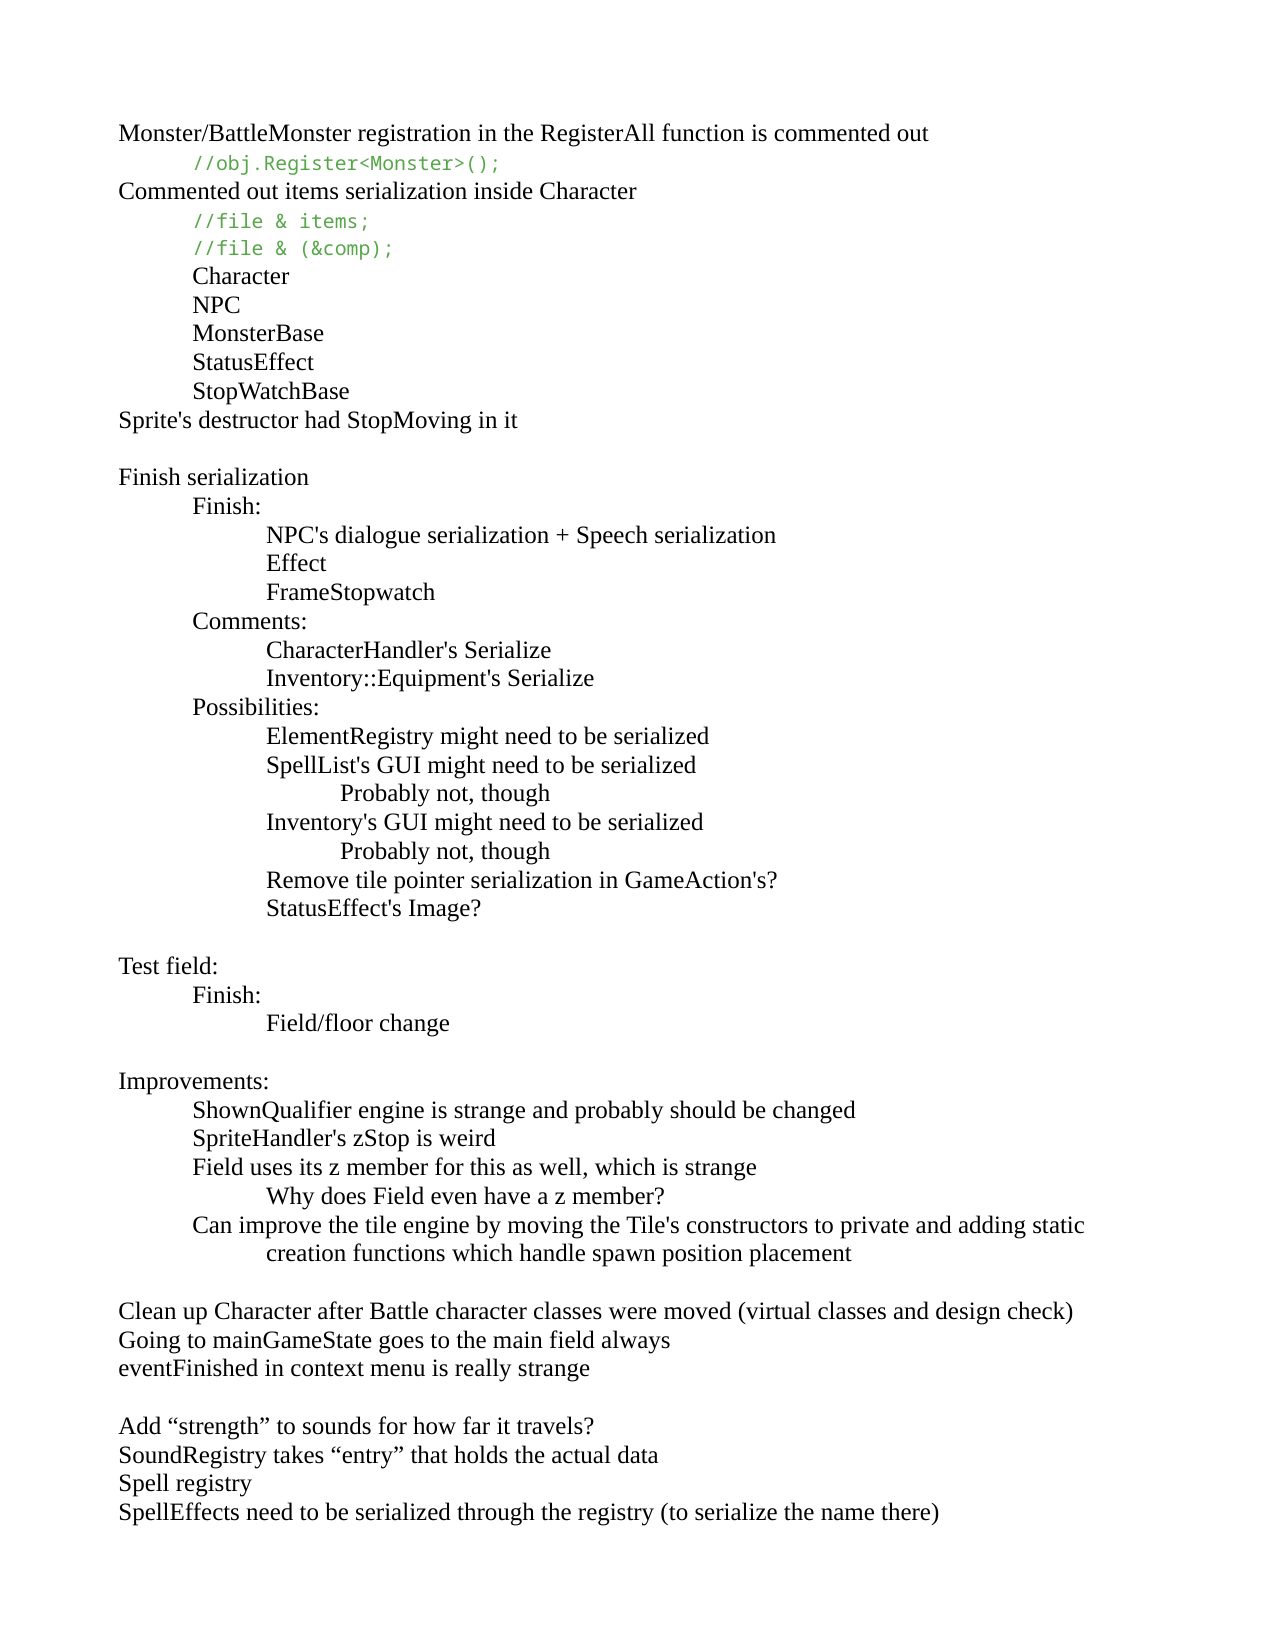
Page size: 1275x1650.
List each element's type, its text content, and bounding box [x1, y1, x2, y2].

text //obj.Register<Monster>(); [118, 147, 1157, 176]
text Can improve the tile engine by moving the Tile's constructors to private and adding static creation functions which handle spawn position placement [118, 1210, 1157, 1267]
text ShownQualifier engine is strange and probably should be changed [118, 1095, 1157, 1123]
text Possibilities: [118, 692, 1157, 721]
text Going to mainGameState goes to the main field always [118, 1325, 1157, 1353]
text Finish serialization [118, 462, 1157, 491]
text Field/floor change [118, 1008, 1157, 1037]
text Spell registry [118, 1468, 1157, 1497]
text MonsterBase [118, 318, 1157, 347]
text Finish: [118, 491, 1157, 520]
text StatusEffect's Image? [118, 893, 1157, 922]
text CharacterHandler's Serialize [118, 635, 1157, 663]
text Monster/BattleMonster registration in the RegisterAll function is commented out [118, 118, 1157, 147]
text Commented out items serialization inside Character [118, 176, 1157, 205]
text SpellList's GUI might need to be serialized [118, 750, 1157, 778]
text Probably not, though [118, 778, 1157, 807]
text ElementRegistry might need to be serialized [118, 721, 1157, 750]
text Inventory::Equipment's Serialize [118, 663, 1157, 692]
text Test field: [118, 951, 1157, 980]
text Finish: [118, 980, 1157, 1008]
text Sprite's destructor had StopMoving in it [118, 405, 1157, 433]
text StopWatchBase [118, 376, 1157, 405]
text Add “strength” to sounds for how far it travels? [118, 1411, 1157, 1440]
text Why does Field even have a z member? [118, 1181, 1157, 1210]
text SoundRegistry takes “entry” that holds the actual data [118, 1440, 1157, 1468]
text eventFinished in context menu is really strange [118, 1353, 1157, 1382]
text Improvements: [118, 1066, 1157, 1095]
text Probably not, though [118, 836, 1157, 865]
text Character [118, 261, 1157, 290]
text StatusEffect [118, 347, 1157, 376]
text Comments: [118, 606, 1157, 635]
text SpellEffects need to be serialized through the registry (to serialize the name there) [118, 1497, 1157, 1526]
text //file & (&comp); [118, 234, 1157, 261]
text SpriteHandler's zStop is weird [118, 1123, 1157, 1152]
text NPC's dialogue serialization + Speech serialization [118, 520, 1157, 548]
text Inventory's GUI might need to be serialized [118, 807, 1157, 836]
text //file & items; [118, 205, 1157, 234]
text Effect [118, 548, 1157, 577]
text NPC [118, 290, 1157, 318]
text FrameStopwatch [118, 577, 1157, 606]
text Clean up Character after Battle character classes were moved (virtual classes and design check) [118, 1296, 1157, 1325]
text Field uses its z member for this as well, which is strange [118, 1152, 1157, 1181]
text Remove tile pointer serialization in GameAction's? [118, 865, 1157, 893]
